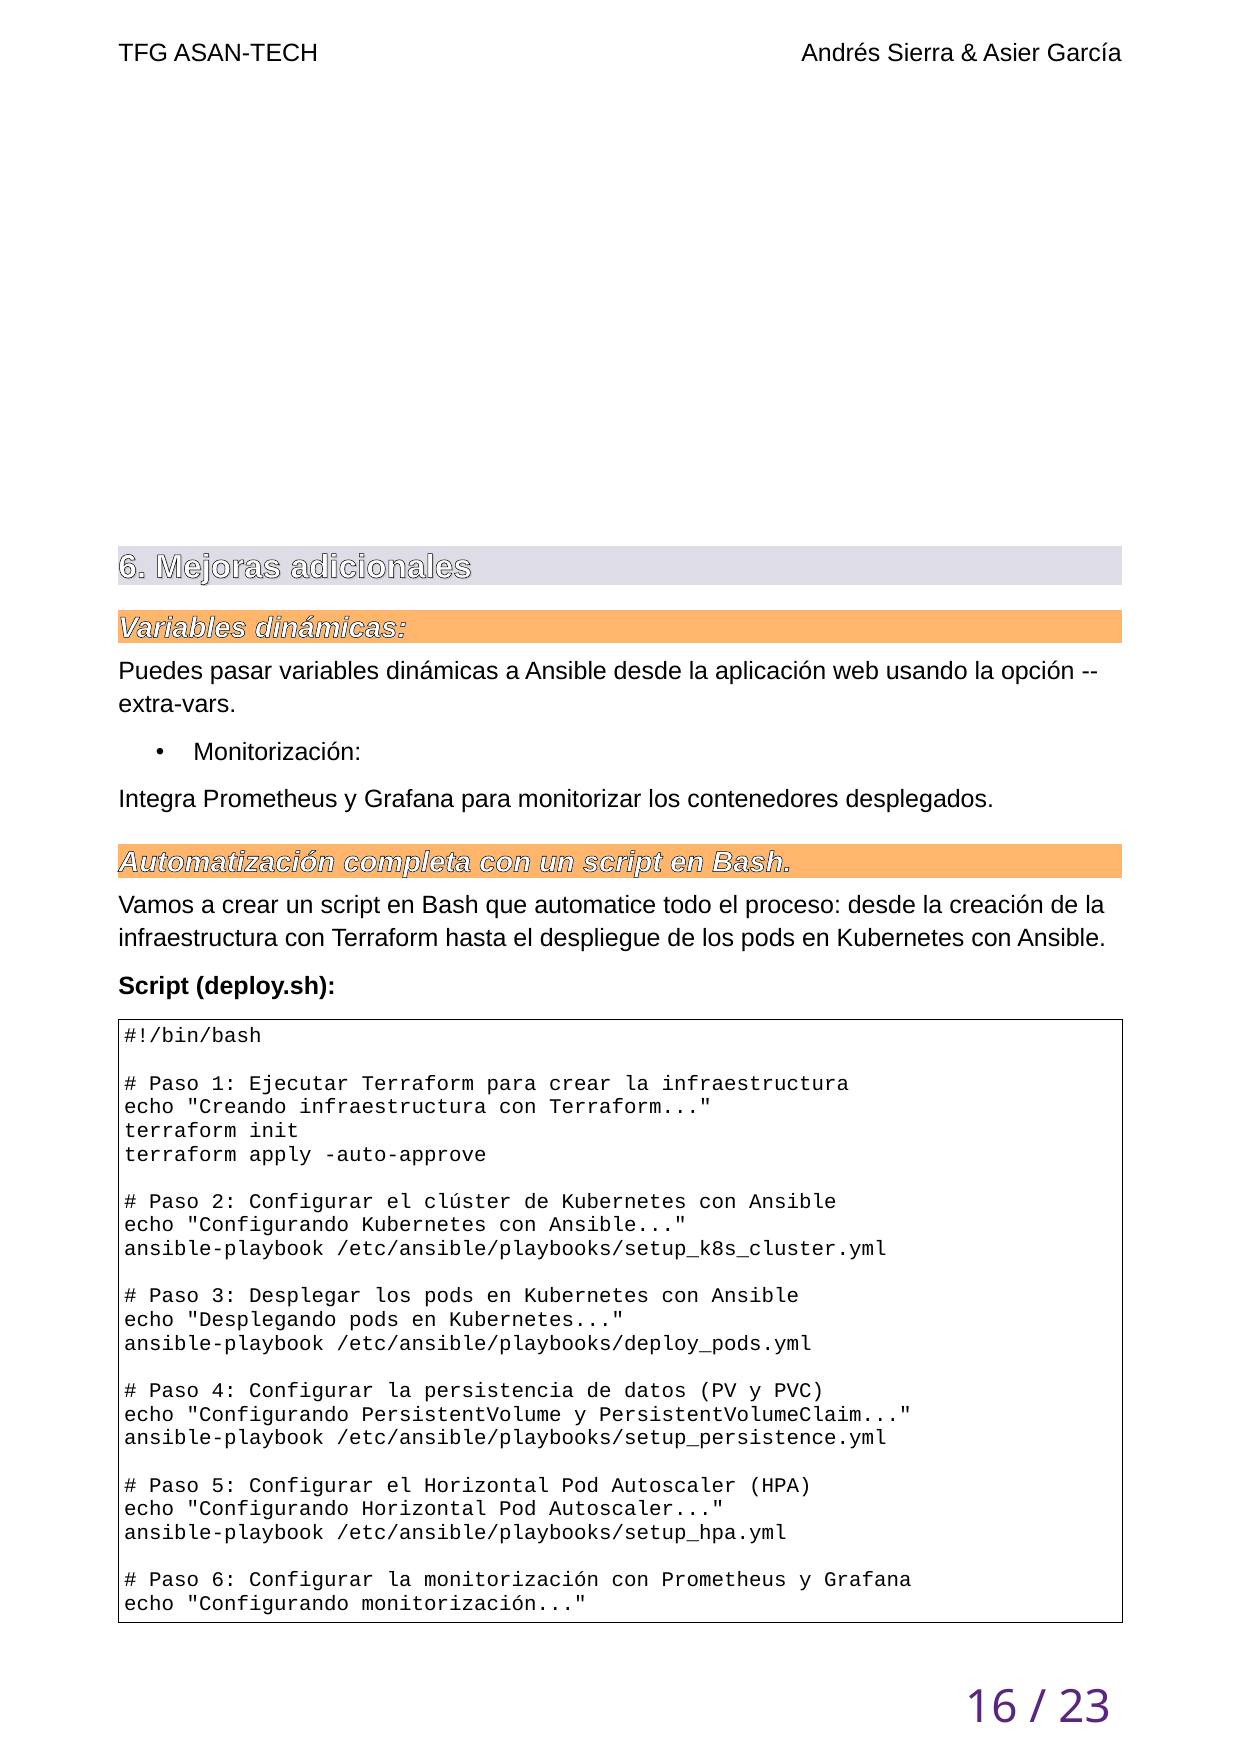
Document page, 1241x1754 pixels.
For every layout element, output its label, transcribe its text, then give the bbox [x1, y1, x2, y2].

text Script (deploy.sh): [118, 971, 1122, 1000]
subtitle Variables dinámicas: [118, 610, 1122, 643]
subtitle 6. Mejoras adicionales [118, 546, 1122, 585]
table_header #!/bin/bash # Paso 1: Ejecutar Terraform para crear la infraestructura echo "Creando infraestructura con Terraform..." terraform init terraform apply -auto-approve # Paso 2: Configurar el clúster de Kubernetes con Ansible echo "Configurando Kubernetes con Ansible..." ansible-playbook /etc/ansible/playbooks/setup_k8s_cluster.yml # Paso 3: Desplegar los pods en Kubernetes con Ansible echo "Desplegando pods en Kubernetes..." ansible-playbook /etc/ansible/playbooks/deploy_pods.yml # Paso 4: Configurar la persistencia de datos (PV y PVC) echo "Configurando PersistentVolume y PersistentVolumeClaim..." ansible-playbook /etc/ansible/playbooks/setup_persistence.yml # Paso 5: Configurar el Horizontal Pod Autoscaler (HPA) echo "Configurando Horizontal Pod Autoscaler..." ansible-playbook /etc/ansible/playbooks/setup_hpa.yml # Paso 6: Configurar la monitorización con Prometheus y Grafana echo "Configurando monitorización..." [119, 1020, 1122, 1622]
list Monitorización: [156, 736, 1122, 765]
text Puedes pasar variables dinámicas a Ansible desde la aplicación web usando la opción --extra-vars. [118, 656, 1122, 718]
text Integra Prometheus y Grafana para monitorizar los contenedores desplegados. [118, 784, 1122, 813]
text Vamos a crear un script en Bash que automatice todo el proceso: desde la creación de la infraestructura con Terraform hasta el despliegue de los pods en Kubernetes con Ansible. [118, 890, 1122, 952]
subtitle Automatización completa con un script en Bash. [118, 844, 1122, 878]
